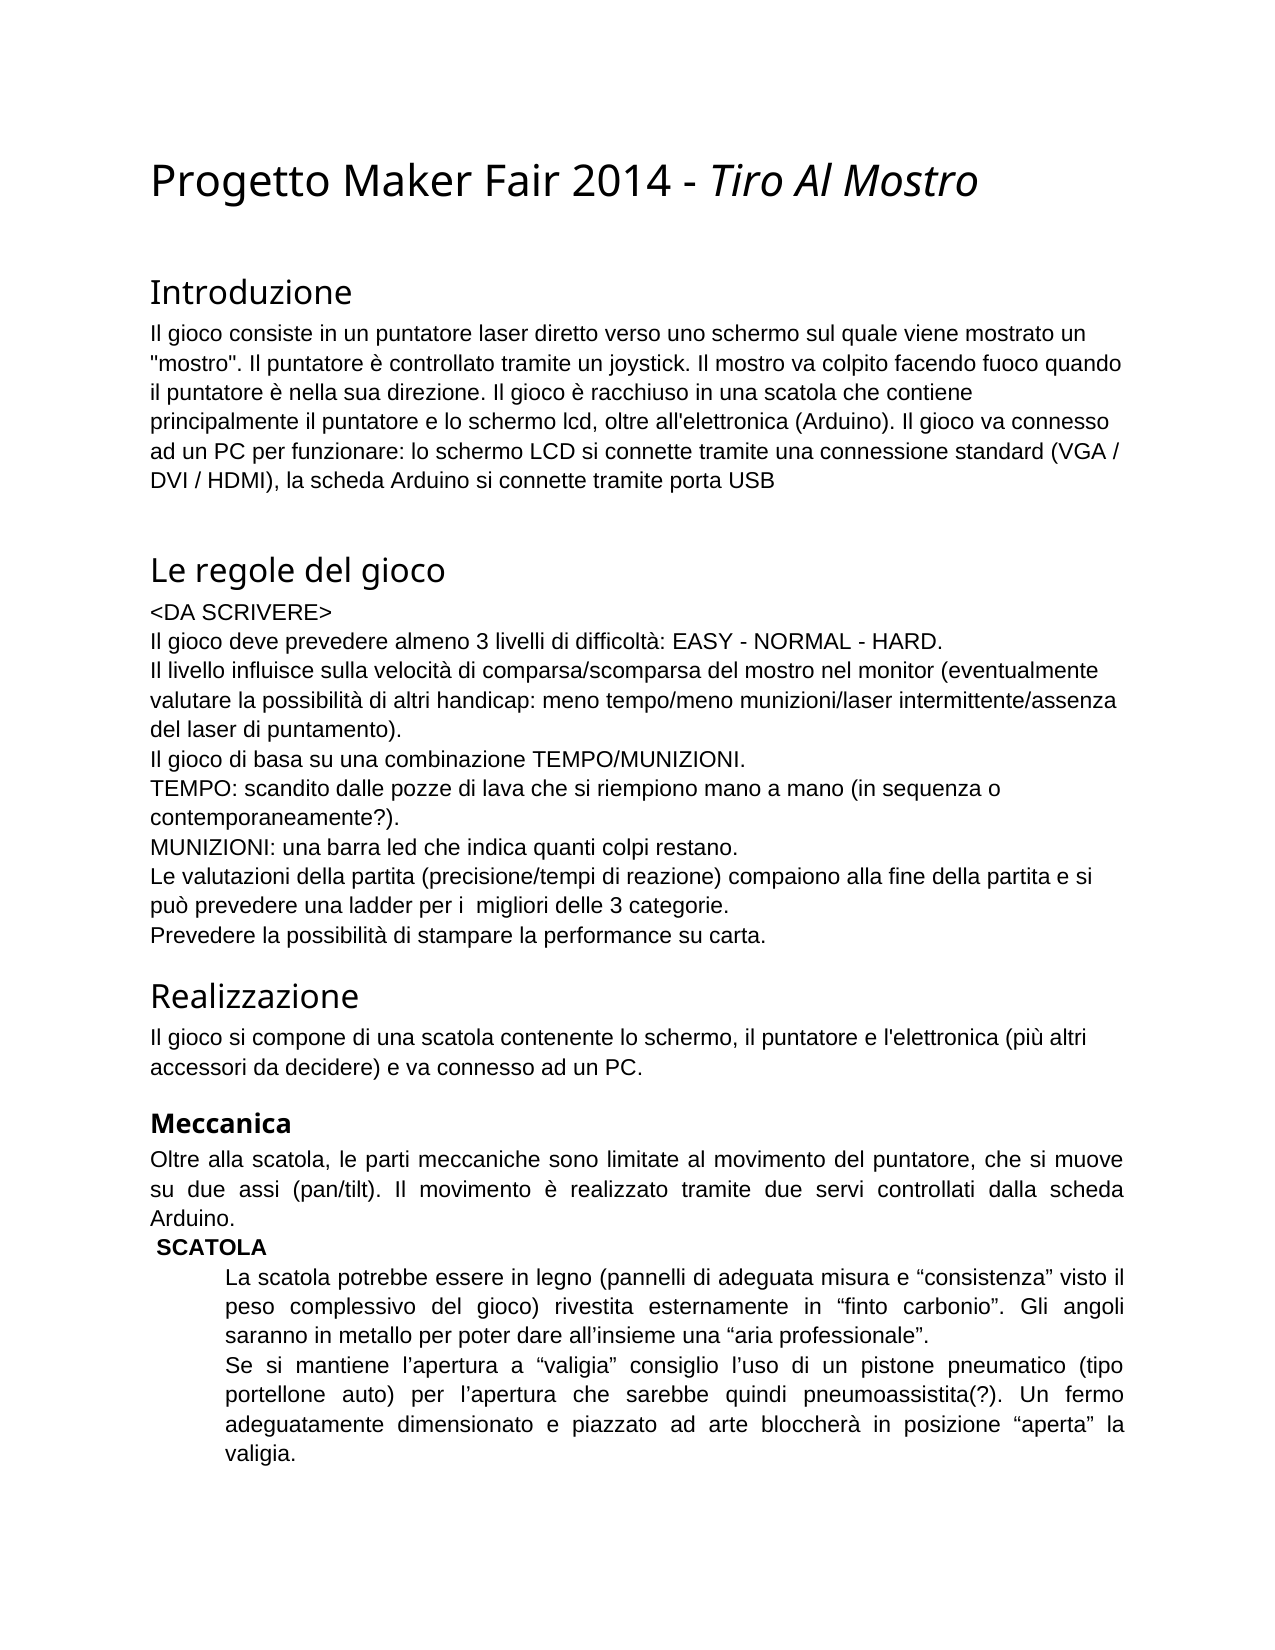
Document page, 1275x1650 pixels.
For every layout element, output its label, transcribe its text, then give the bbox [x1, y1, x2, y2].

text <DA SCRIVERE> [150, 599, 1125, 625]
text Oltre alla scatola, le parti meccaniche sono limitate al movimento del puntatore, che si muove su due assi (pan/tilt). Il movimento è realizzato tramite due servi controllati dalla scheda Arduino. [150, 1147, 1125, 1231]
text Il gioco deve prevedere almeno 3 livelli di difficoltà: EASY - NORMAL - HARD. [150, 629, 1125, 654]
text SCATOLA [150, 1235, 1125, 1261]
text Il gioco consiste in un puntatore laser diretto verso uno schermo sul quale viene mostrato un "mostro". Il puntatore è controllato tramite un joystick. Il mostro va colpito facendo fuoco quando il puntatore è nella sua direzione. Il gioco è racchiuso in una scatola che contiene principalmente il puntatore e lo schermo lcd, oltre all'elettronica (Arduino). Il gioco va connesso ad un PC per funzionare: lo schermo LCD si connette tramite una connessione standard (VGA / DVI / HDMI), la scheda Arduino si connette tramite porta USB [150, 321, 1125, 493]
subtitle Meccanica [150, 1104, 1125, 1141]
title Progetto Maker Fair 2014 - Tiro Al Mostro [150, 150, 1125, 209]
text TEMPO: scandito dalle pozze di lava che si riempiono mano a mano (in sequenza o contemporaneamente?). [150, 776, 1125, 831]
text Le valutazioni della partita (precisione/tempi di reazione) compaiono alla fine della partita e si può prevedere una ladder per i migliori delle 3 categorie. [150, 864, 1125, 919]
text La scatola potrebbe essere in legno (pannelli di adeguata misura e “consistenza” visto il peso complessivo del gioco) rivestita esternamente in “finto carbonio”. Gli angoli saranno in metallo per poter dare all’insieme una “aria professionale”. [225, 1264, 1125, 1349]
subtitle Realizzazione [150, 973, 1125, 1018]
text Se si mantiene l’apertura a “valigia” consiglio l’uso di un pistone pneumatico (tipo portellone auto) per l’apertura che sarebbe quindi pneumoassistita(?). Un fermo adeguatamente dimensionato e piazzato ad arte bloccherà in posizione “aperta” la valigia. [225, 1353, 1125, 1466]
subtitle Introduzione [150, 269, 1125, 314]
text Il livello influisce sulla velocità di comparsa/scomparsa del mostro nel monitor (eventualmente valutare la possibilità di altri handicap: meno tempo/meno munizioni/laser intermittente/assenza del laser di puntamento). [150, 658, 1125, 743]
subtitle Le regole del gioco [150, 547, 1125, 593]
text Prevedere la possibilità di stampare la performance su carta. [150, 923, 1125, 948]
text Il gioco si compone di una scatola contenente lo schermo, il puntatore e l'elettronica (più altri accessori da decidere) e va connesso ad un PC. [150, 1025, 1125, 1080]
text Il gioco di basa su una combinazione TEMPO/MUNIZIONI. [150, 746, 1125, 772]
text MUNIZIONI: una barra led che indica quanti colpi restano. [150, 834, 1125, 860]
